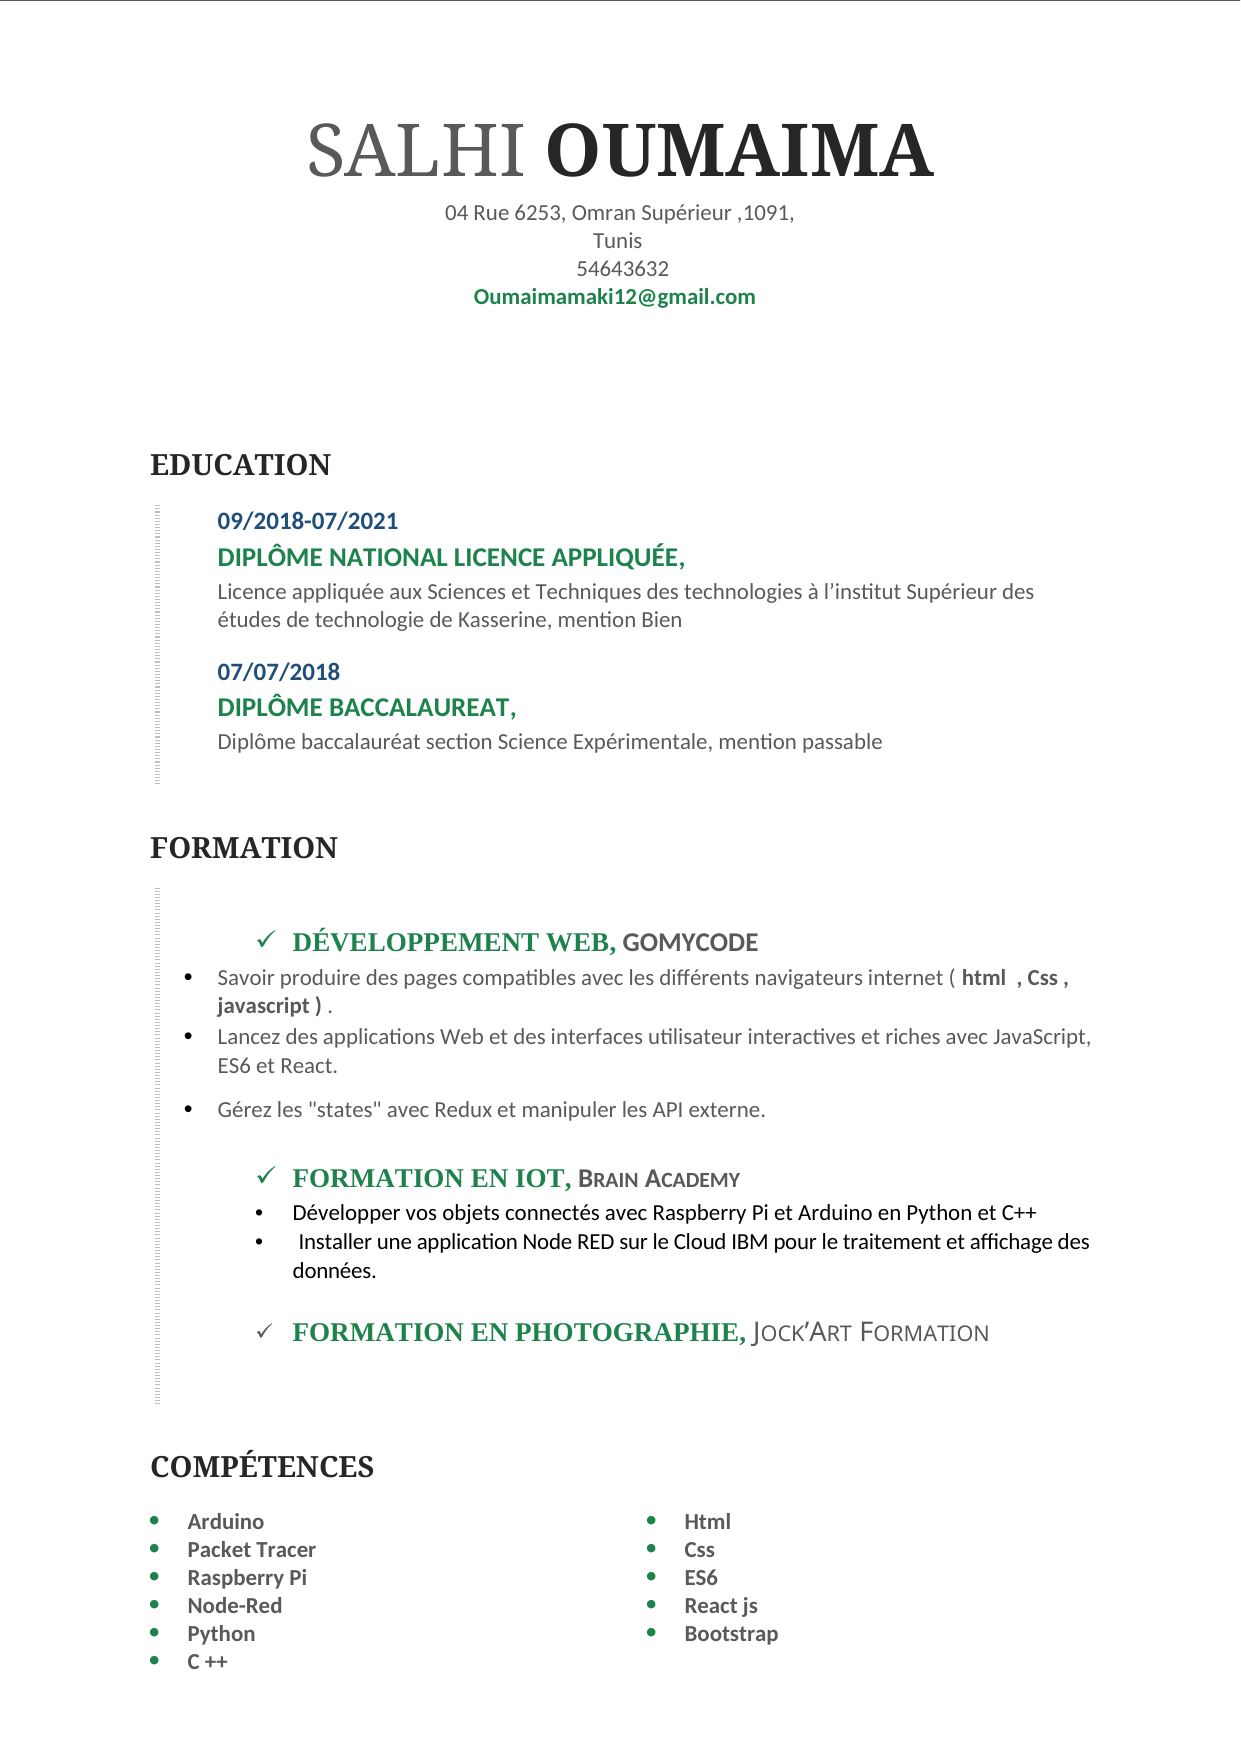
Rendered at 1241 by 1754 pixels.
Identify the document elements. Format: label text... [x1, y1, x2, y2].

table_header Développement WEB, GOMYCODE Savoir produire des pages compatibles avec les différents navigateurs internet ( html , Css , javascript ) . Lancez des applications Web et des interfaces utilisateur interactives et riches avec JavaScript, ES6 et React. Gérez les "states" avec Redux et manipuler les API externe. [158, 888, 1098, 1138]
table_header 09/2018-07/2021 Diplôme national licence appliquée, Licence appliquée aux Sciences et Techniques des technologies à l’institut Supérieur des études de technologie de Kasserine, mention Bien [158, 505, 1098, 633]
table_header Arduino Packet Tracer Raspberry Pi Node-Red Python C ++ [150, 1507, 609, 1675]
table_header SALHI OUMAIMA 04 Rue 6253, Omran Supérieur ,1091, Tunis 54643632 Oumaimamaki12@gmail.com [150, 99, 1090, 318]
subtitle Formation [150, 827, 1090, 867]
table_cell formation en IOT, Brain Academy Développer vos objets connectés avec Raspberry Pi et Arduino en Python et C++ Installer une application Node RED sur le Cloud IBM pour le traitement et affichage des données. FORMATION EN PHOTOGRAPHIE, Jock’Art Formation [158, 1139, 1098, 1405]
subtitle EDUCation [150, 445, 1090, 484]
subtitle Compétences [150, 1447, 1090, 1486]
table_cell 07/07/2018 diplôme Baccalaureat, Diplôme baccalauréat section Science Expérimentale, mention passable [158, 633, 1098, 785]
table_cell [150, 318, 1090, 403]
table_header Html Css ES6 React js Bootstrap [609, 1507, 1090, 1675]
